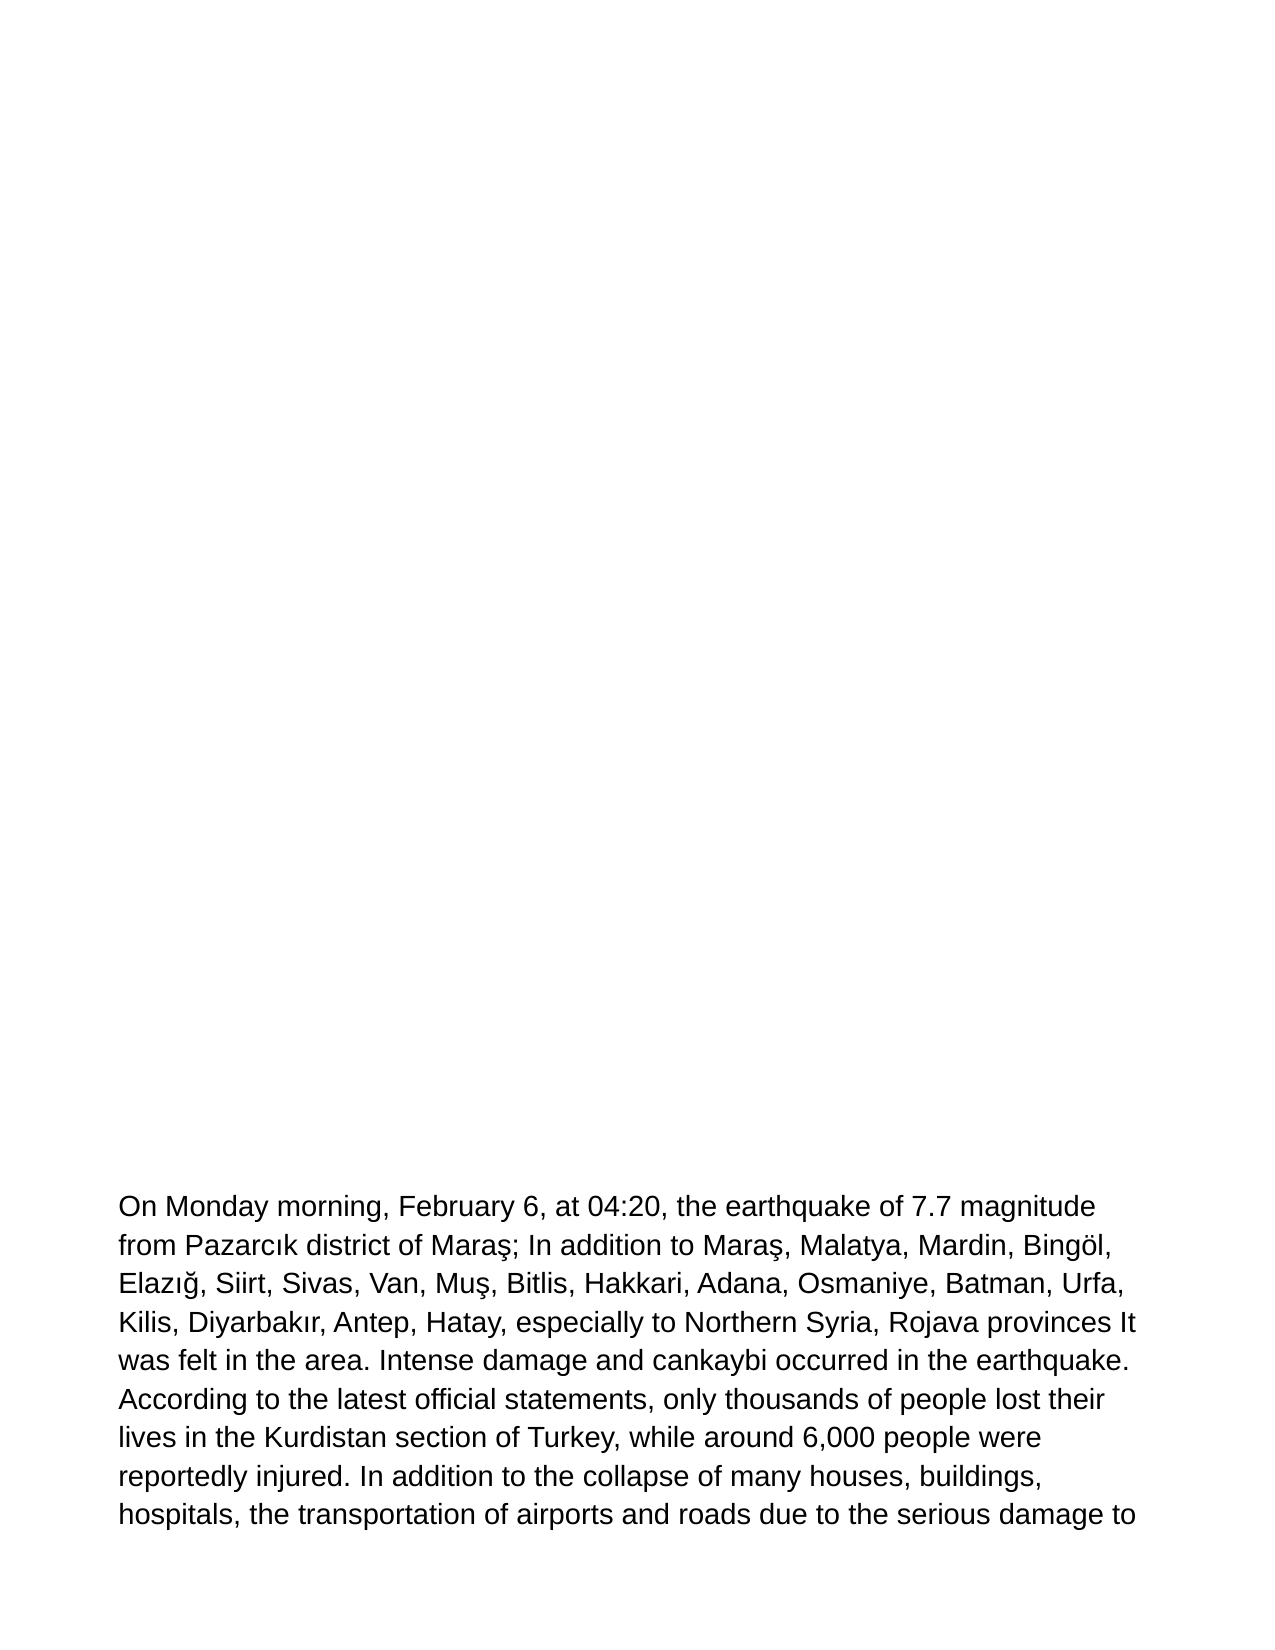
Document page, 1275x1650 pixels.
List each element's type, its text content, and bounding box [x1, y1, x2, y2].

text On Monday morning, February 6, at 04:20, the earthquake of 7.7 magnitude from Pazarcık district of Maraş; In addition to Maraş, Malatya, Mardin, Bingöl, Elazığ, Siirt, Sivas, Van, Muş, Bitlis, Hakkari, Adana, Osmaniye, Batman, Urfa, Kilis, Diyarbakır, Antep, Hatay, especially to Northern Syria, Rojava provinces It was felt in the area. Intense damage and cankaybi occurred in the earthquake. According to the latest official statements, only thousands of people lost their lives in the Kurdistan section of Turkey, while around 6,000 people were reportedly injured. In addition to the collapse of many houses, buildings, hospitals, the transportation of airports and roads due to the serious damage to [118, 118, 1157, 1531]
